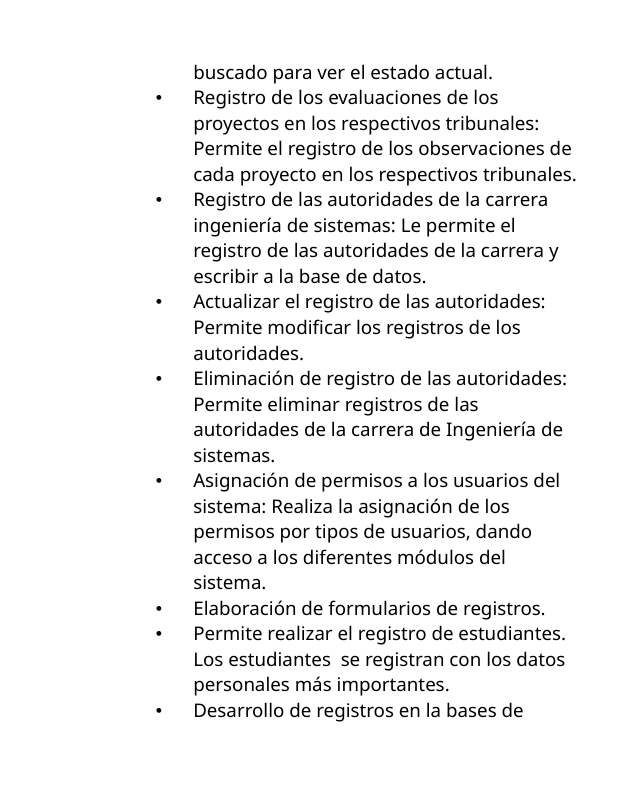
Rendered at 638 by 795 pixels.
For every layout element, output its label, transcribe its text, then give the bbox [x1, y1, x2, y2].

list Actualizar el registro de las autoridades: Permite modificar los registros de los autoridades. [156, 289, 579, 365]
list buscado para ver el estado actual. [156, 59, 579, 84]
list Elaboración de formularios de registros. [156, 595, 579, 621]
list Desarrollo de registros en la bases de [156, 697, 579, 723]
list Eliminación de registro de las autoridades: Permite eliminar registros de las autoridades de la carrera de Ingeniería de sistemas. [156, 365, 579, 467]
list Asignación de permisos a los usuarios del sistema: Realiza la asignación de los permisos por tipos de usuarios, dando acceso a los diferentes módulos del sistema. [156, 467, 579, 595]
list Registro de las autoridades de la carrera ingeniería de sistemas: Le permite el registro de las autoridades de la carrera y escribir a la base de datos. [156, 187, 579, 289]
list Registro de los evaluaciones de los proyectos en los respectivos tribunales: Permite el registro de los observaciones de cada proyecto en los respectivos tribunales. [156, 84, 579, 187]
list Permite realizar el registro de estudiantes. Los estudiantes se registran con los datos personales más importantes. [156, 621, 579, 697]
